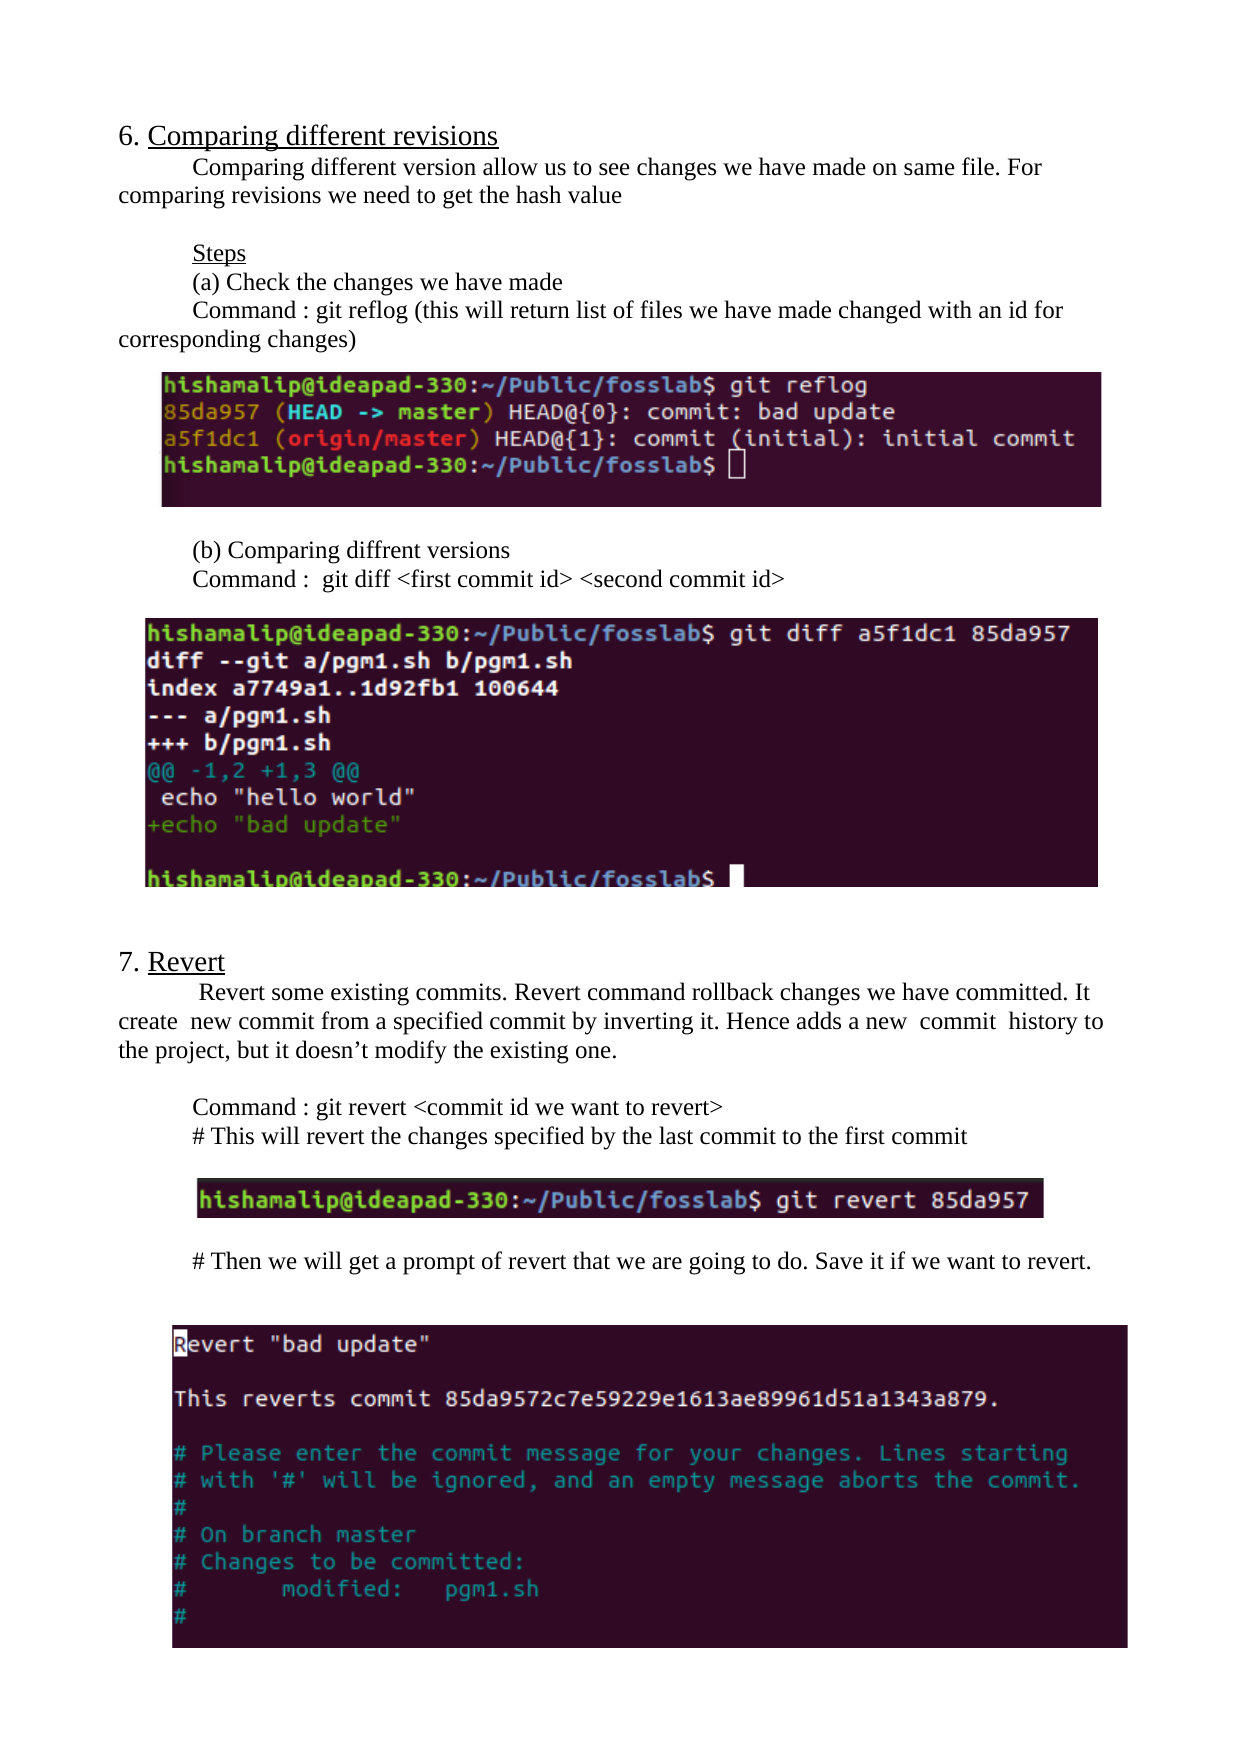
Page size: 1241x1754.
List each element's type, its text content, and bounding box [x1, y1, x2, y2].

text Command : git diff <first commit id> <second commit id> [118, 564, 1122, 593]
text # This will revert the changes specified by the last commit to the first commit [118, 1121, 1122, 1150]
text # Then we will get a prompt of revert that we are going to do. Save it if we want to revert. [118, 1246, 1122, 1275]
text Steps [118, 238, 1122, 267]
picture [172, 1325, 1128, 1648]
text (b) Comparing diffrent versions [118, 535, 1122, 564]
picture [196, 1178, 1044, 1218]
picture [144, 618, 1098, 887]
text Command : git revert <commit id we want to revert> [118, 1092, 1122, 1121]
text (a) Check the changes we have made [118, 267, 1122, 295]
text Comparing different version allow us to see changes we have made on same file. For comparing revisions we need to get the hash value [118, 152, 1122, 209]
text 7. Revert [118, 944, 1122, 977]
picture [159, 372, 1102, 507]
text 6. Comparing different revisions [118, 118, 1122, 152]
text Revert some existing commits. Revert command rollback changes we have committed. It create new commit from a specified commit by inverting it. Hence adds a new commit history to the project, but it doesn’t modify the existing one. [118, 977, 1122, 1064]
text Command : git reflog (this will return list of files we have made changed with an id for corresponding changes) [118, 295, 1122, 353]
